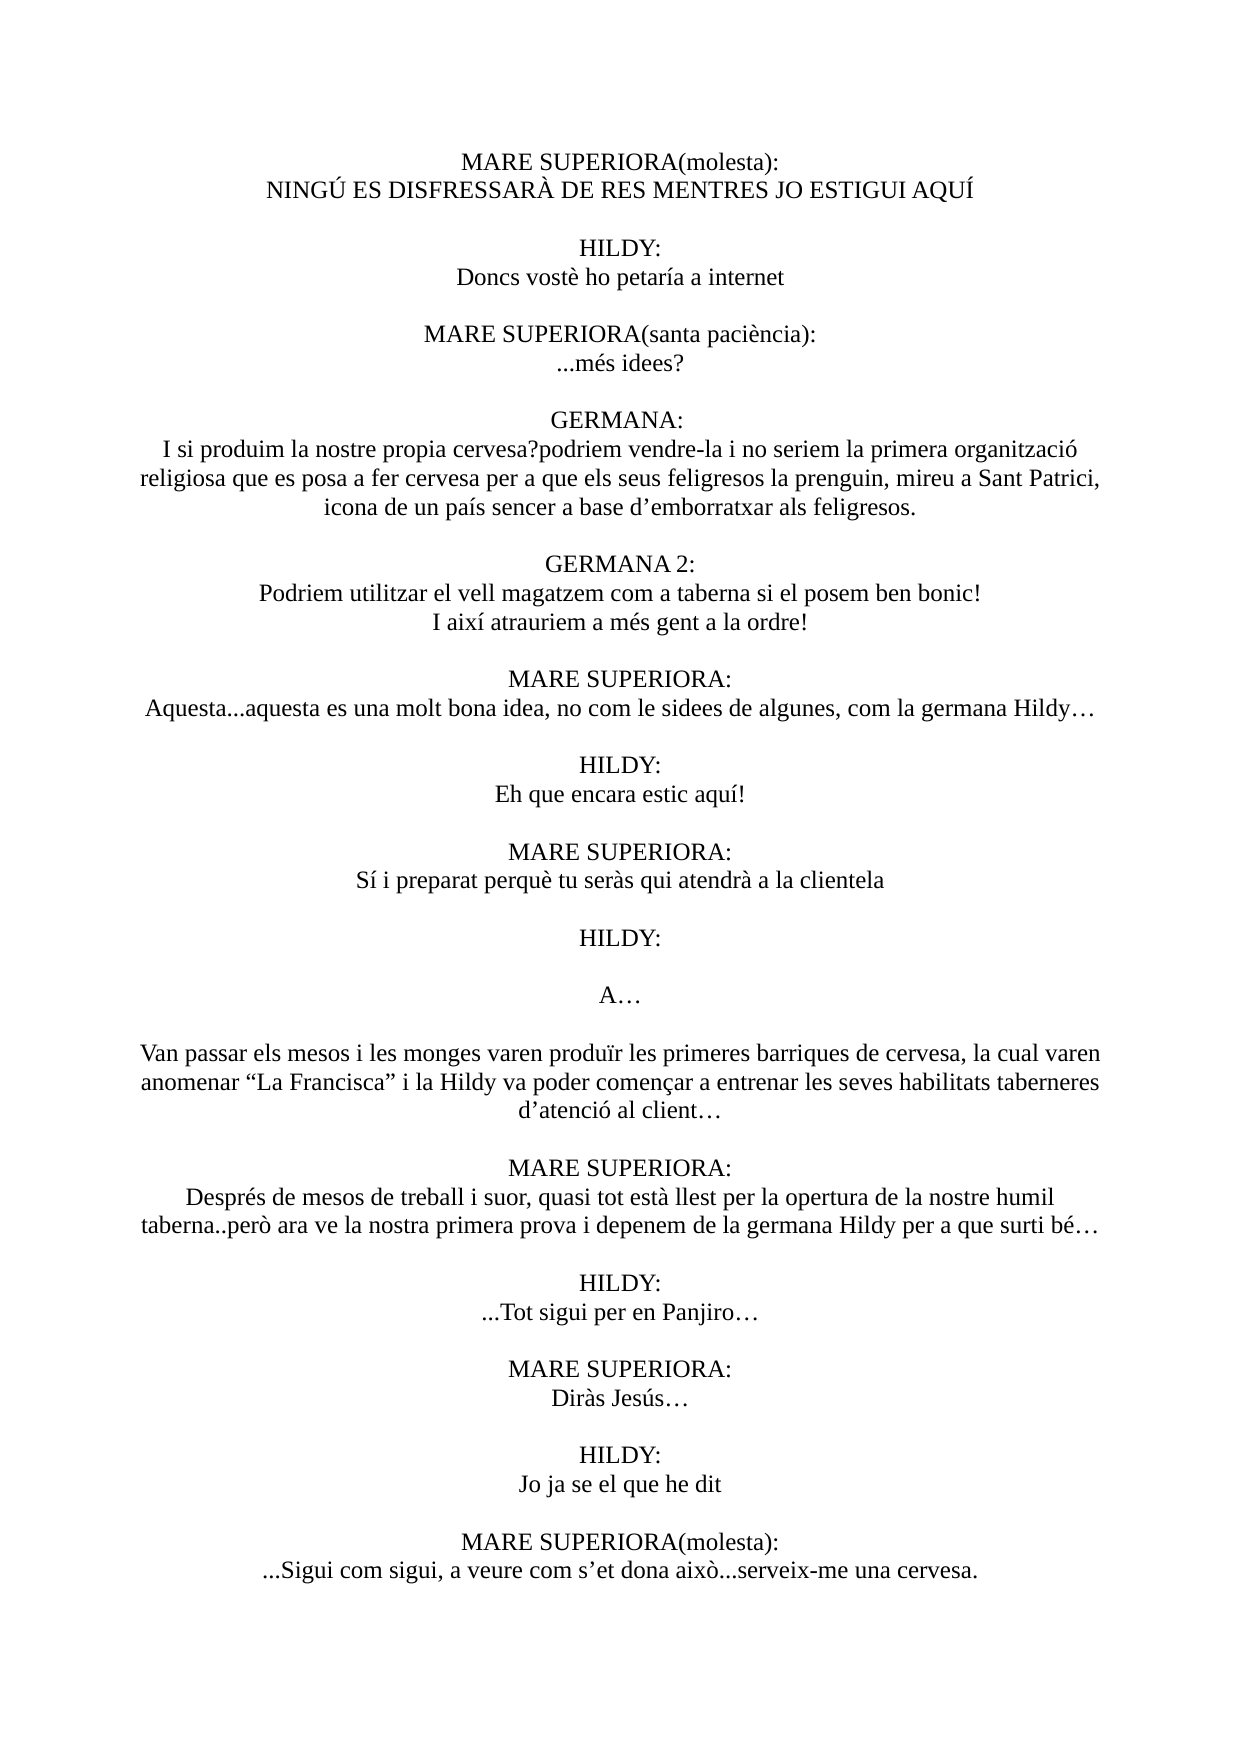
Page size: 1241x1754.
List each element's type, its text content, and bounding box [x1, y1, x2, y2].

text HILDY: [118, 751, 1122, 779]
text MARE SUPERIORA: [118, 1153, 1122, 1182]
text MARE SUPERIORA(santa paciència): [118, 319, 1122, 348]
text Podriem utilitzar el vell magatzem com a taberna si el posem ben bonic! [118, 578, 1122, 607]
text HILDY: [118, 1441, 1122, 1469]
text Aquesta...aquesta es una molt bona idea, no com le sidees de algunes, com la germana Hildy… [118, 693, 1122, 722]
text I si produim la nostre propia cervesa?podriem vendre-la i no seriem la primera organització religiosa que es posa a fer cervesa per a que els seus feligresos la prenguin, mireu a Sant Patrici, icona de un país sencer a base d’emborratxar als feligresos. [118, 434, 1122, 521]
text NINGÚ ES DISFRESSARÀ DE RES MENTRES JO ESTIGUI AQUÍ [118, 176, 1122, 204]
text Eh que encara estic aquí! [118, 779, 1122, 808]
text I així atrauriem a més gent a la ordre! [118, 607, 1122, 636]
text ...més idees? [118, 348, 1122, 377]
text MARE SUPERIORA: [118, 837, 1122, 866]
text MARE SUPERIORA(molesta): [118, 147, 1122, 176]
text MARE SUPERIORA(molesta): [118, 1527, 1122, 1556]
text Diràs Jesús… [118, 1383, 1122, 1412]
text GERMANA 2: [118, 549, 1122, 578]
text Després de mesos de treball i suor, quasi tot està llest per la opertura de la nostre humil taberna..però ara ve la nostra primera prova i depenem de la germana Hildy per a que surti bé… [118, 1182, 1122, 1239]
text MARE SUPERIORA: [118, 664, 1122, 693]
text A… [118, 981, 1122, 1009]
text GERMANA: [118, 406, 1122, 434]
text ...Sigui com sigui, a veure com s’et dona això...serveix-me una cervesa. [118, 1556, 1122, 1584]
text ...Tot sigui per en Panjiro… [118, 1297, 1122, 1326]
text HILDY: [118, 1268, 1122, 1297]
text Doncs vostè ho petaría a internet [118, 262, 1122, 291]
text MARE SUPERIORA: [118, 1354, 1122, 1383]
text Van passar els mesos i les monges varen produïr les primeres barriques de cervesa, la cual varen anomenar “La Francisca” i la Hildy va poder començar a entrenar les seves habilitats taberneres d’atenció al client… [118, 1038, 1122, 1124]
text Sí i preparat perquè tu seràs qui atendrà a la clientela [118, 866, 1122, 894]
text Jo ja se el que he dit [118, 1469, 1122, 1498]
text HILDY: [118, 923, 1122, 952]
text HILDY: [118, 233, 1122, 262]
